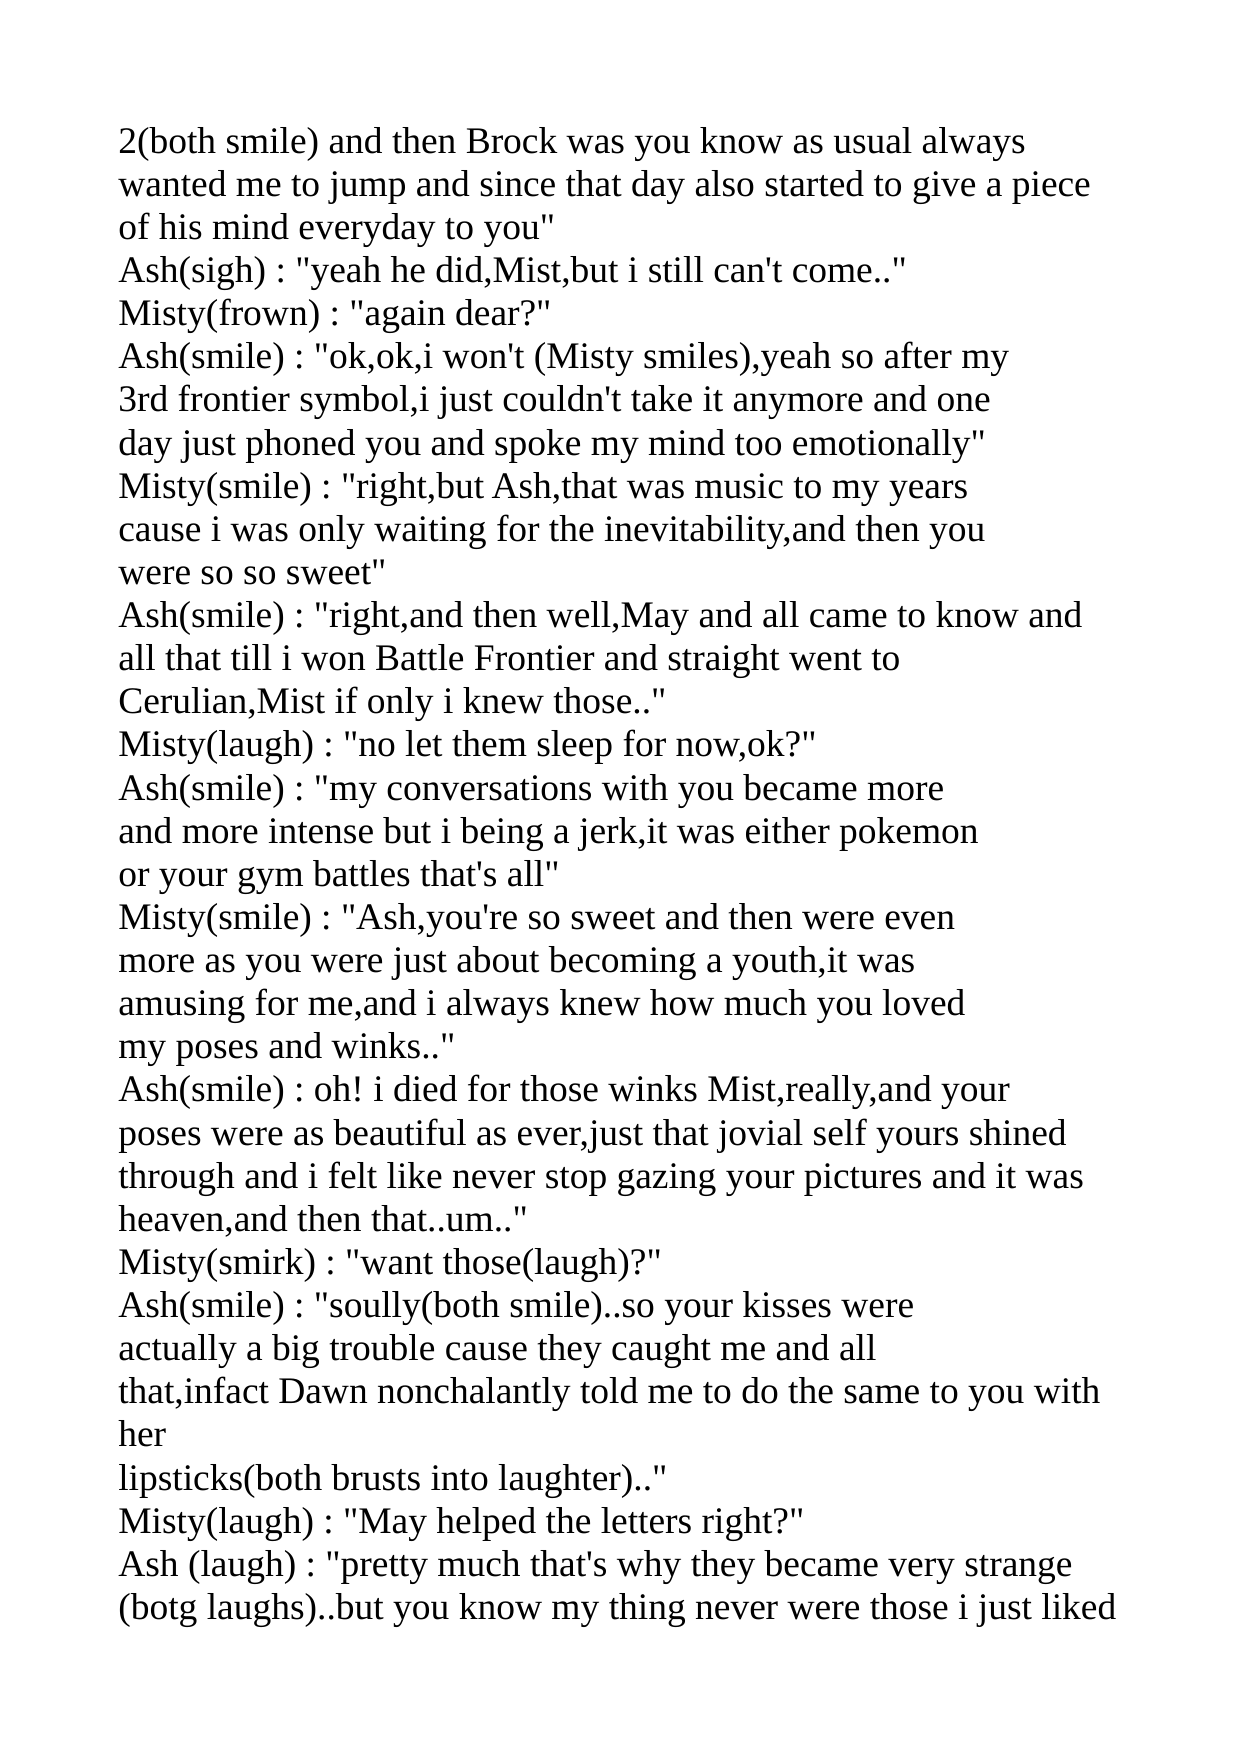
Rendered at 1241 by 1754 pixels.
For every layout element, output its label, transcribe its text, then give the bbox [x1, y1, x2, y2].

text Misty(frown) : "again dear?" [118, 291, 1122, 334]
text Ash(smile) : "my conversations with you became more [118, 765, 1122, 808]
text Misty(smile) : "right,but Ash,that was music to my years [118, 463, 1122, 506]
text were so so sweet" [118, 549, 1122, 592]
text more as you were just about becoming a youth,it was [118, 937, 1122, 981]
text Ash(smile) : oh! i died for those winks Mist,really,and your [118, 1067, 1122, 1110]
text poses were as beautiful as ever,just that jovial self yours shined through and i felt like never stop gazing your pictures and it was heaven,and then that..um.." [118, 1110, 1122, 1239]
text all that till i won Battle Frontier and straight went to [118, 636, 1122, 679]
text Ash(sigh) : "yeah he did,Mist,but i still can't come.." [118, 247, 1122, 291]
text and more intense but i being a jerk,it was either pokemon [118, 808, 1122, 851]
text of his mind everyday to you" [118, 204, 1122, 247]
text Misty(smile) : "Ash,you're so sweet and then were even [118, 894, 1122, 937]
text Misty(laugh) : "no let them sleep for now,ok?" [118, 722, 1122, 765]
text 3rd frontier symbol,i just couldn't take it anymore and one [118, 377, 1122, 420]
text my poses and winks.." [118, 1024, 1122, 1067]
text Ash(smile) : "ok,ok,i won't (Misty smiles),yeah so after my [118, 334, 1122, 377]
text Ash(smile) : "right,and then well,May and all came to know and [118, 592, 1122, 636]
text or your gym battles that's all" [118, 851, 1122, 894]
text day just phoned you and spoke my mind too emotionally" [118, 420, 1122, 463]
text cause i was only waiting for the inevitability,and then you [118, 506, 1122, 549]
text 2(both smile) and then Brock was you know as usual always wanted me to jump and since that day also started to give a piece [118, 118, 1122, 204]
text Cerulian,Mist if only i knew those.." [118, 679, 1122, 722]
text that,infact Dawn nonchalantly told me to do the same to you with her [118, 1369, 1122, 1455]
text Ash(smile) : "soully(both smile)..so your kisses were [118, 1282, 1122, 1326]
text Misty(laugh) : "May helped the letters right?" [118, 1498, 1122, 1541]
text Misty(smirk) : "want those(laugh)?" [118, 1239, 1122, 1282]
text amusing for me,and i always knew how much you loved [118, 981, 1122, 1024]
text lipsticks(both brusts into laughter).." [118, 1455, 1122, 1498]
text Ash (laugh) : "pretty much that's why they became very strange (botg laughs)..but you know my thing never were those i just liked [118, 1541, 1122, 1627]
text actually a big trouble cause they caught me and all [118, 1326, 1122, 1369]
